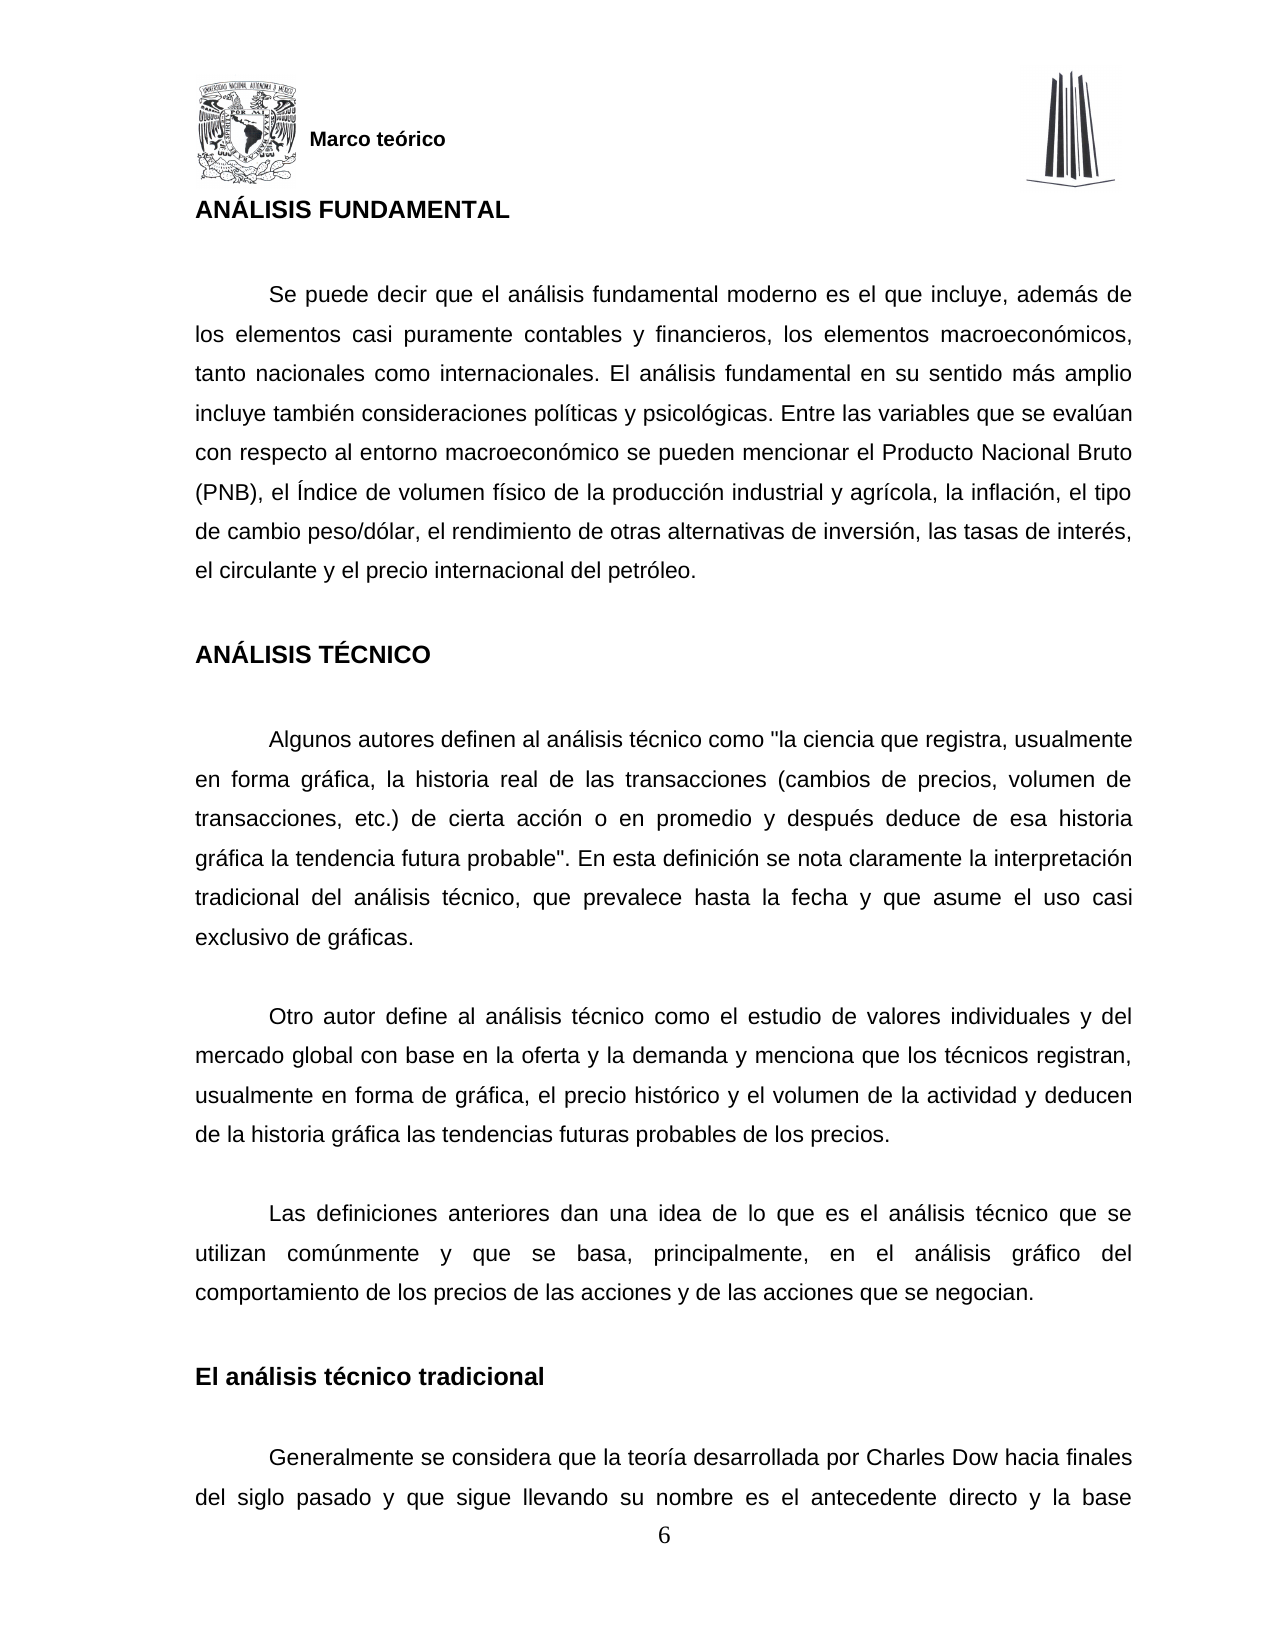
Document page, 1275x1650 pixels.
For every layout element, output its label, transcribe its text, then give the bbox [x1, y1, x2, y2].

text ANÁLISIS FUNDAMENTAL [195, 195, 1133, 224]
text El análisis técnico tradicional [195, 1362, 1133, 1390]
text Otro autor define al análisis técnico como el estudio de valores individuales y del mercado global con base en la oferta y la demanda y menciona que los técnicos registran, usualmente en forma de gráfica, el precio histórico y el volumen de la actividad y deducen de la historia gráfica las tendencias futuras probables de los precios. [195, 1003, 1133, 1147]
text Se puede decir que el análisis fundamental moderno es el que incluye, además de los elementos casi puramente contables y financieros, los elementos macroeconómicos, tanto nacionales como internacionales. El análisis fundamental en su sentido más amplio incluye también consideraciones políticas y psicológicas. Entre las variables que se evalúan con respecto al entorno macroeconómico se pueden mencionar el Producto Nacional Bruto (PNB), el Índice de volumen físico de la producción industrial y agrícola, la inflación, el tipo de cambio peso/dólar, el rendimiento de otras alternativas de inversión, las tasas de interés, el circulante y el precio internacional del petróleo. [195, 281, 1133, 584]
text Algunos autores definen al análisis técnico como "la ciencia que registra, usualmente en forma gráfica, la historia real de las transacciones (cambios de precios, volumen de transacciones, etc.) de cierta acción o en promedio y después deduce de esa historia gráfica la tendencia futura probable". En esta definición se nota claramente la interpretación tradicional del análisis técnico, que prevalece hasta la fecha y que asume el uso casi exclusivo de gráficas. [195, 726, 1133, 950]
text Las definiciones anteriores dan una idea de lo que es el análisis técnico que se utilizan comúnmente y que se basa, principalmente, en el análisis gráfico del comportamiento de los precios de las acciones y de las acciones que se negocian. [195, 1200, 1133, 1305]
text Generalmente se considera que la teoría desarrollada por Charles Dow hacia finales del siglo pasado y que sigue llevando su nombre es el antecedente directo y la base [195, 1444, 1133, 1510]
picture [1020, 65, 1122, 193]
text ANÁLISIS TÉCNICO [195, 640, 1133, 669]
